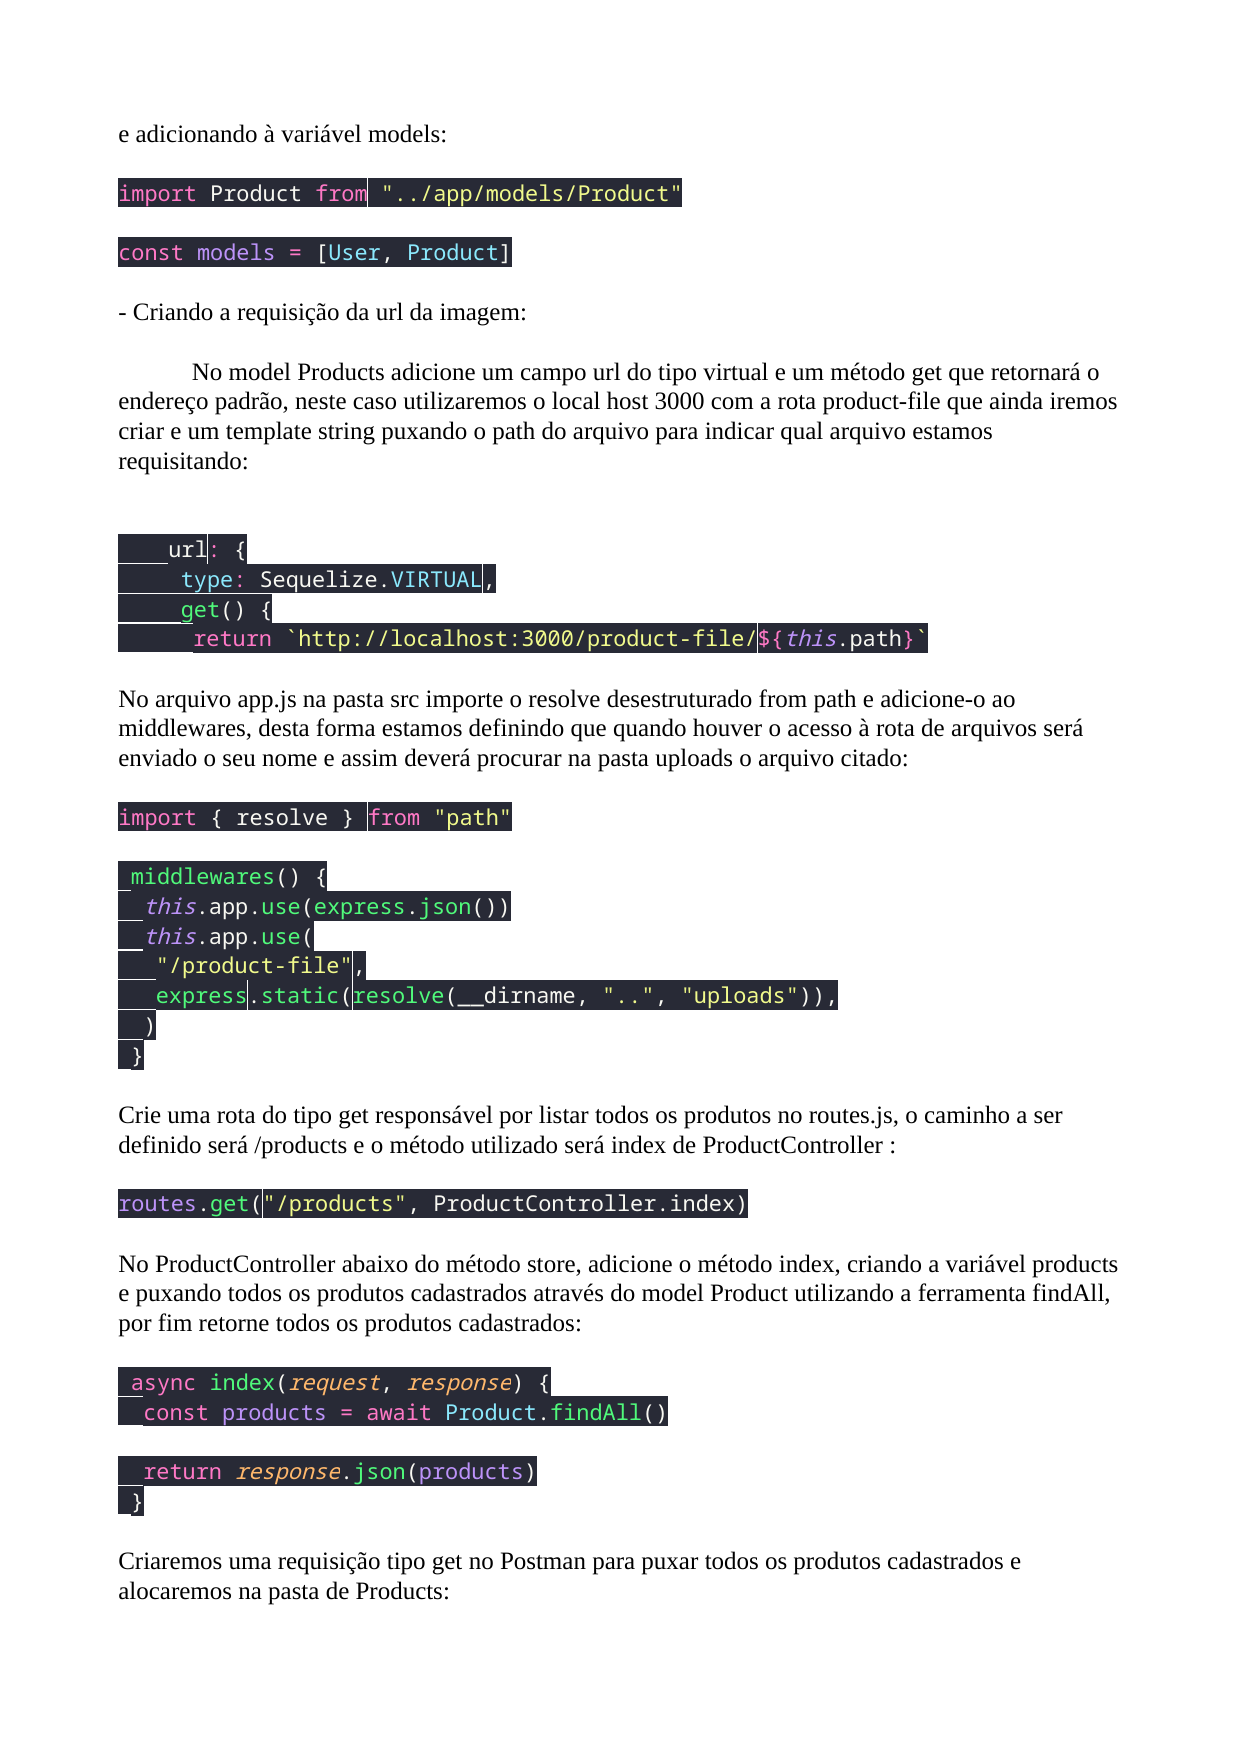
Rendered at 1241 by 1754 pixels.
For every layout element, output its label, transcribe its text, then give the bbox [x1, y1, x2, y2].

text } [118, 1486, 1122, 1516]
text ) [118, 1010, 1122, 1040]
text "/product-file", [118, 951, 1122, 980]
text No arquivo app.js na pasta src importe o resolve desestruturado from path e adicione-o ao middlewares, desta forma estamos definindo que quando houver o acesso à rota de arquivos será enviado o seu nome e assim deverá procurar na pasta uploads o arquivo citado: [118, 683, 1122, 772]
text async index(request, response) { [118, 1367, 1122, 1396]
text - Criando a requisição da url da imagem: [118, 296, 1122, 326]
text type: Sequelize.VIRTUAL, [118, 564, 1122, 593]
text e adicionando à variável models: [118, 118, 1122, 148]
text const products = await Product.findAll() [118, 1396, 1122, 1426]
text Criaremos uma requisição tipo get no Postman para puxar todos os produtos cadastrados e alocaremos na pasta de Products: [118, 1545, 1122, 1605]
text No model Products adicione um campo url do tipo virtual e um método get que retornará o endereço padrão, neste caso utilizaremos o local host 3000 com a rota product-file que ainda iremos criar e um template string puxando o path do arquivo para indicar qual arquivo estamos requisitando: [118, 356, 1122, 474]
text this.app.use(express.json()) [118, 891, 1122, 921]
text get() { [118, 593, 1122, 623]
text Crie uma rota do tipo get responsável por listar todos os produtos no routes.js, o caminho a ser definido será /products e o método utilizado será index de ProductController : [118, 1099, 1122, 1159]
text No ProductController abaixo do método store, adicione o método index, criando a variável products e puxando todos os produtos cadastrados através do model Product utilizando a ferramenta findAll, por fim retorne todos os produtos cadastrados: [118, 1248, 1122, 1337]
text return response.json(products) [118, 1456, 1122, 1486]
text routes.get("/products", ProductController.index) [118, 1188, 1122, 1218]
text this.app.use( [118, 921, 1122, 951]
text return `http://localhost:3000/product-file/${this.path}` [118, 623, 1122, 653]
text import { resolve } from "path" [118, 802, 1122, 831]
text express.static(resolve(__dirname, "..", "uploads")), [118, 980, 1122, 1010]
text } [118, 1040, 1122, 1070]
text url: { [118, 534, 1122, 564]
text middlewares() { [118, 861, 1122, 891]
text import Product from "../app/models/Product" [118, 177, 1122, 207]
text const models = [User, Product] [118, 237, 1122, 267]
